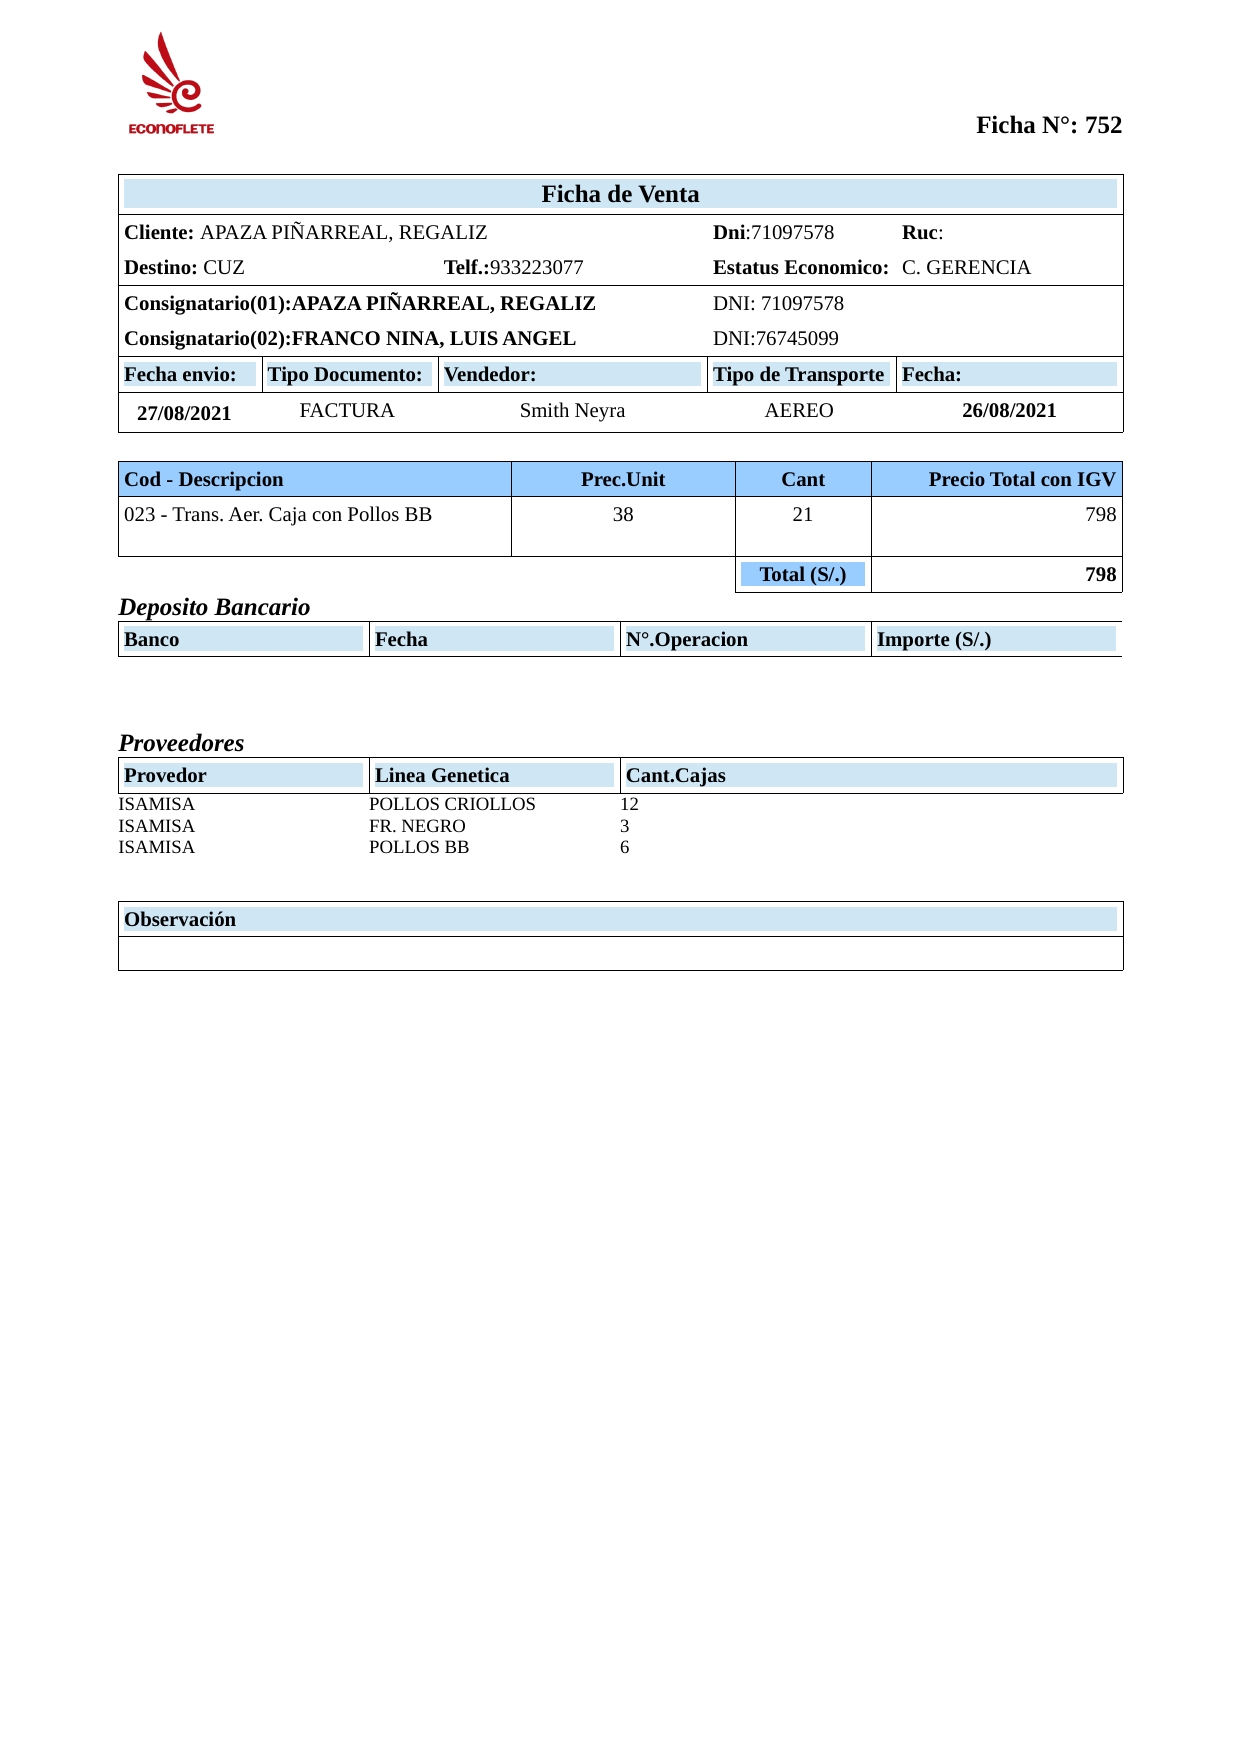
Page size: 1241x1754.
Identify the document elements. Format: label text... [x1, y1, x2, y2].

table_header Importe (S/.) [872, 622, 1122, 656]
table_cell Smith Neyra [438, 393, 707, 432]
table_cell Fecha: [897, 357, 1123, 392]
table_cell ISAMISA [118, 815, 369, 836]
table_header N°.Operacion [621, 622, 871, 656]
table_cell 38 [512, 497, 735, 556]
table_cell Ruc: [896, 215, 1123, 249]
table_cell [369, 657, 620, 680]
table_cell POLLOS CRIOLLOS [369, 794, 620, 814]
table_cell [118, 657, 369, 680]
table_cell Tipo de Transporte [708, 357, 896, 392]
table_cell [620, 657, 871, 680]
text Proveedores [118, 728, 1122, 757]
table_cell DNI: 71097578 [707, 286, 1123, 321]
table_cell FACTURA [262, 393, 438, 432]
table_cell ISAMISA [118, 794, 369, 814]
table_cell Destino: CUZ [119, 249, 438, 285]
table_cell Consignatario(02):FRANCO NINA, LUIS ANGEL [119, 321, 707, 356]
table_cell FR. NEGRO [369, 815, 620, 836]
table_header Fecha [370, 622, 620, 656]
table_cell 023 - Trans. Aer. Caja con Pollos BB [119, 497, 511, 556]
table_cell [620, 879, 1123, 901]
table_cell [620, 858, 1123, 879]
table_cell Estatus Economico: [707, 249, 896, 285]
table_cell 12 [620, 794, 1123, 814]
table_cell Tipo Documento: [263, 357, 438, 392]
table_cell [118, 879, 369, 901]
table_cell [118, 557, 511, 592]
table_header Prec.Unit [512, 462, 735, 496]
table_header Observación [119, 902, 1123, 936]
table_cell [369, 858, 620, 879]
table_cell C. GERENCIA [896, 249, 1123, 285]
table_cell 3 [620, 815, 1123, 836]
table_cell 6 [620, 836, 1123, 858]
table_cell Telf.:933223077 [438, 249, 707, 285]
table_header Precio Total con IGV [872, 462, 1122, 496]
table_cell DNI:76745099 [707, 321, 1123, 356]
table_cell Vendedor: [439, 357, 707, 392]
table_header Ficha de Venta [119, 175, 1123, 214]
table_cell [871, 680, 1122, 704]
table_header Cant [736, 462, 871, 496]
text Deposito Bancario [118, 592, 1122, 621]
table_header Cod - Descripcion [119, 462, 511, 496]
picture [118, 31, 225, 134]
table_cell 26/08/2021 [896, 393, 1123, 432]
table_cell [369, 879, 620, 901]
table_cell [871, 705, 1122, 728]
table_cell 798 [872, 557, 1122, 592]
table_cell [118, 858, 369, 879]
table_cell [369, 705, 620, 728]
table_header Banco [119, 622, 369, 656]
table_cell [369, 680, 620, 704]
table_cell [871, 657, 1122, 680]
table_cell Dni:71097578 [707, 215, 896, 249]
table_cell [511, 557, 735, 592]
table_cell Fecha envio: [119, 357, 262, 392]
table_header Linea Genetica [370, 758, 620, 793]
table_header Cant.Cajas [621, 758, 1123, 793]
table_cell [620, 680, 871, 704]
table_cell ISAMISA [118, 836, 369, 858]
table_cell 798 [872, 497, 1122, 556]
table_cell 21 [736, 497, 871, 556]
table_cell Total (S/.) [736, 557, 871, 592]
table_cell POLLOS BB [369, 836, 620, 858]
table_header Provedor [119, 758, 369, 793]
table_cell [118, 680, 369, 704]
table_cell AEREO [707, 393, 896, 432]
table_cell [119, 937, 1123, 969]
table_cell Cliente: APAZA PIÑARREAL, REGALIZ [119, 215, 707, 249]
table_cell [620, 705, 871, 728]
table_cell 27/08/2021 [119, 393, 262, 432]
table_cell [118, 705, 369, 728]
table_cell Consignatario(01):APAZA PIÑARREAL, REGALIZ [119, 286, 707, 321]
